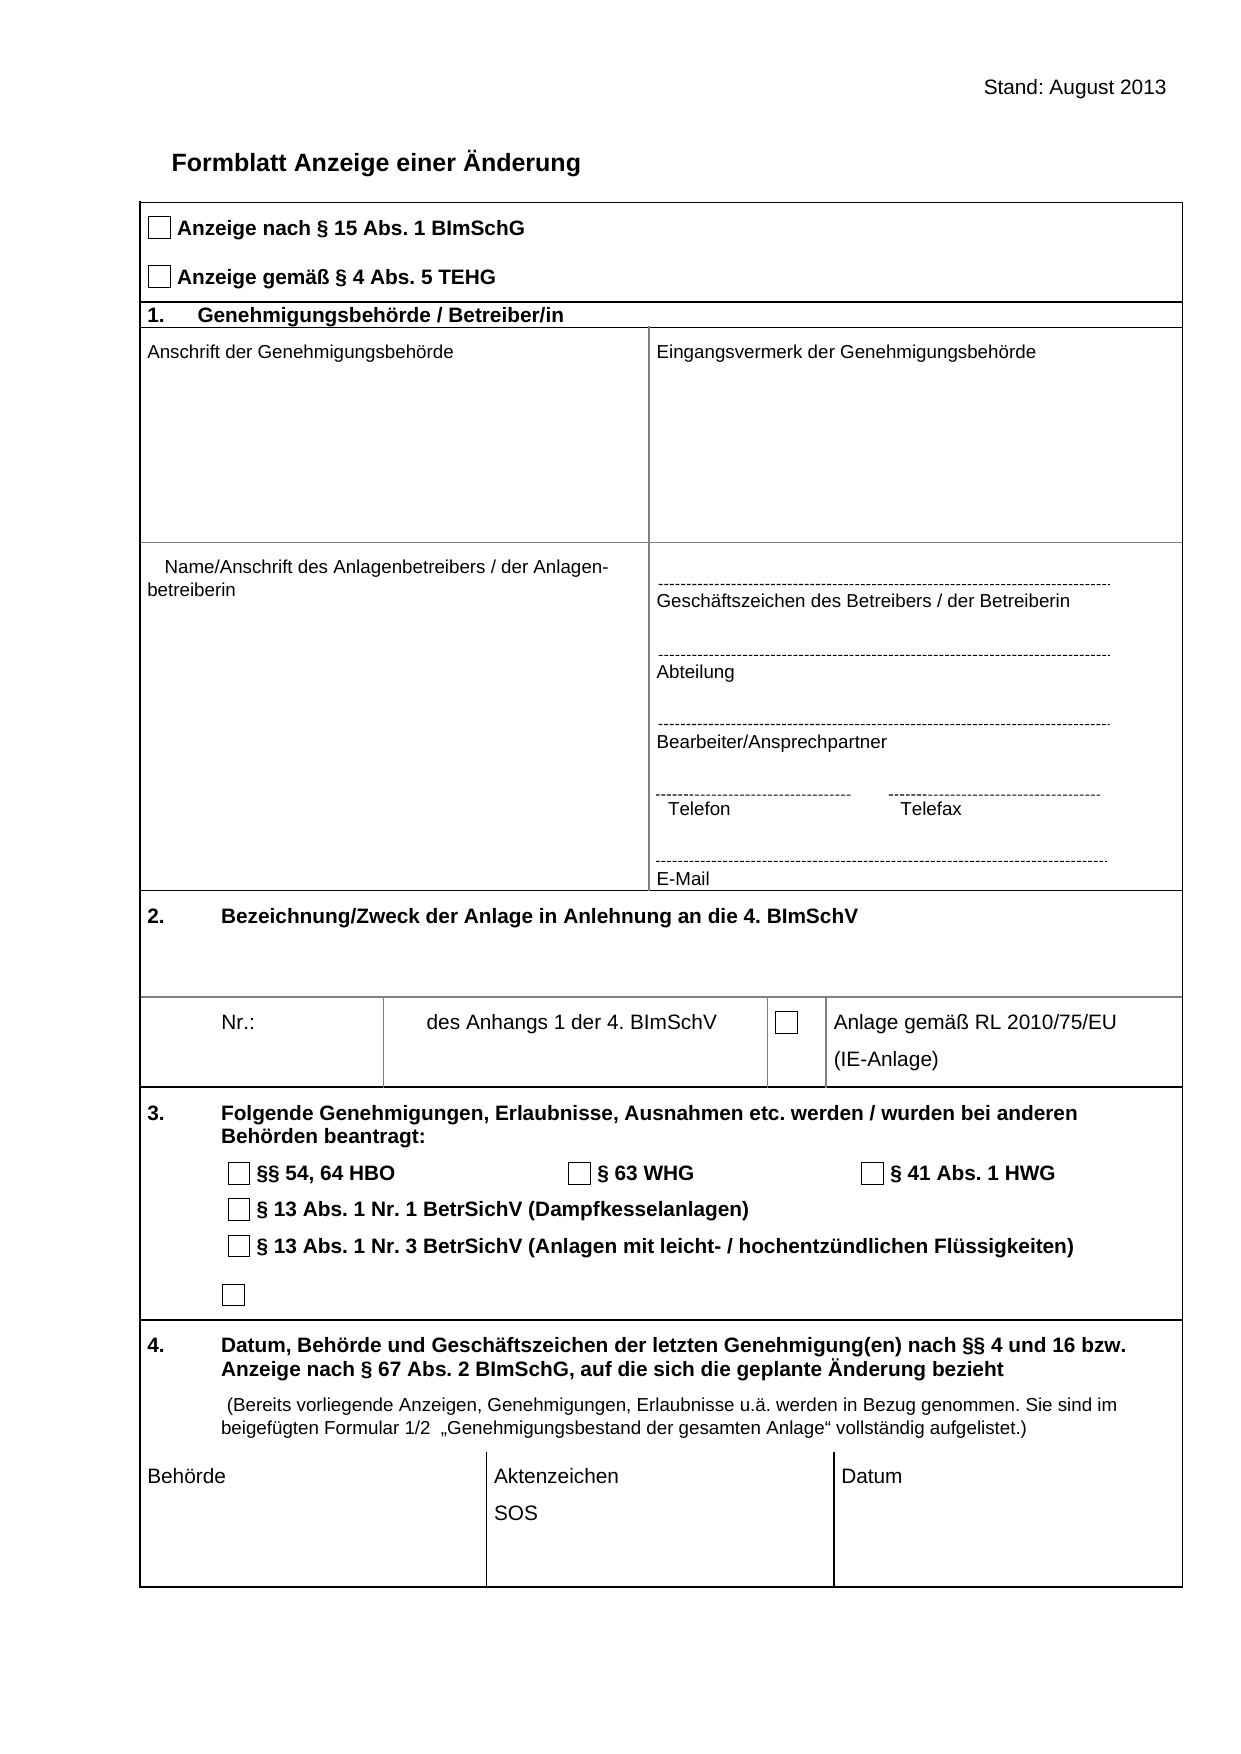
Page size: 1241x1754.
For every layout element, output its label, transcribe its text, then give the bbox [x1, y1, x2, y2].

table_cell [1183, 542, 1189, 889]
table_cell 3. Folgende Genehmigungen, Erlaubnisse, Ausnahmen etc. werden / wurden bei anderen Behörden beantragt: §§ 54, 64 HBO § 63 WHG § 41 Abs. 1 HWG § 13 Abs. 1 Nr. 1 BetrSichV (Dampfkesselanlagen) § 13 Abs. 1 Nr. 3 BetrSichV (Anlagen mit leicht- / hochentzündlichen Flüssigkeiten) [141, 1088, 1182, 1319]
table_header Anzeige nach § 15 Abs. 1 BImSchG Anzeige gemäß § 4 Abs. 5 TEHG [141, 203, 1182, 301]
table_cell [768, 998, 825, 1086]
table_cell [1183, 326, 1189, 542]
table_cell Geschäftszeichen des Betreibers / der Betreiberin Abteilung Bearbeiter/Ansprechpartner Telefon Telefax E-Mail [650, 543, 1182, 889]
table_cell [1183, 996, 1189, 1086]
table_cell Eingangsvermerk der Genehmigungsbehörde [650, 328, 1182, 542]
table_header [1182, 201, 1189, 301]
table_cell [141, 940, 1182, 996]
table_cell [1183, 1319, 1189, 1452]
table_cell Behörde [141, 1452, 486, 1586]
table_cell [1183, 940, 1189, 996]
table_cell [1183, 1452, 1189, 1586]
subtitle Formblatt Anzeige einer Änderung [171, 148, 1166, 176]
table_cell Name/Anschrift des Anlagenbetreibers / der Anlagen-betreiberin [141, 543, 648, 889]
table_cell [1183, 890, 1189, 939]
table_cell [1183, 301, 1189, 326]
table_cell Anschrift der Genehmigungsbehörde [141, 328, 648, 542]
table_cell 2. Bezeichnung/Zweck der Anlage in Anlehnung an die 4. BImSchV [141, 891, 1182, 939]
table_cell 4. Datum, Behörde und Geschäftszeichen der letzten Genehmigung(en) nach §§ 4 und 16 bzw. Anzeige nach § 67 Abs. 2 BImSchG, auf die sich die geplante Änderung bezieht (Bereits vorliegende Anzeigen, Genehmigungen, Erlaubnisse u.ä. werden in Bezug genommen. Sie sind im beigefügten Formular 1/2 „Genehmigungsbestand der gesamten Anlage“ vollständig aufgelistet.) [141, 1321, 1182, 1452]
table_cell des Anhangs 1 der 4. BImSchV [384, 998, 767, 1086]
table_cell 1. Genehmigungsbehörde / Betreiber/in [141, 303, 1182, 326]
table_cell Nr.: [141, 998, 383, 1086]
table_cell Datum [835, 1452, 1182, 1586]
table_cell Anlage gemäß RL 2010/75/EU (IE-Anlage) [827, 998, 1182, 1086]
table_cell Aktenzeichen SOS [487, 1452, 833, 1586]
table_cell [1183, 1086, 1189, 1319]
